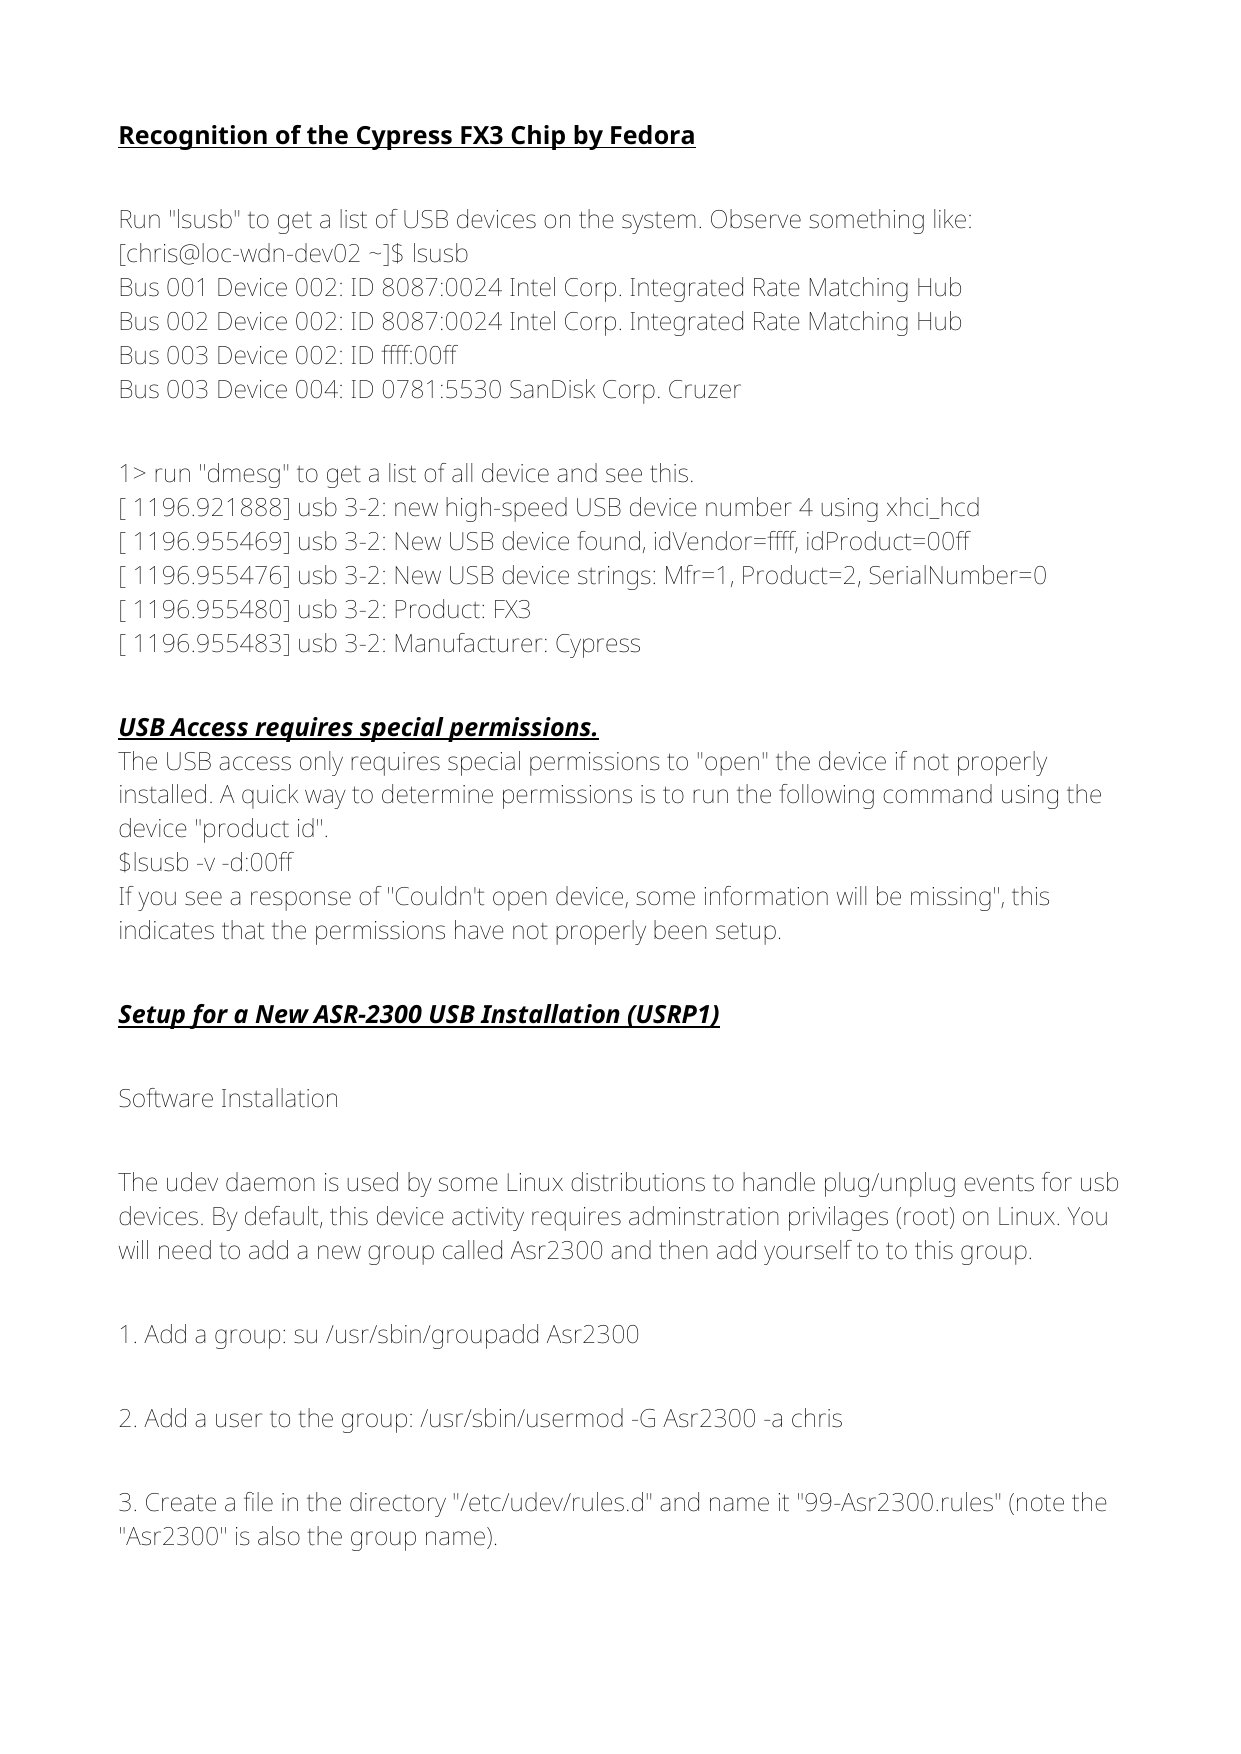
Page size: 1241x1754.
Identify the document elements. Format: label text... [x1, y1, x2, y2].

text 3. Create a file in the directory "/etc/udev/rules.d" and name it "99-Asr2300.rules" (note the "Asr2300" is also the group name). [118, 1485, 1122, 1553]
text 1> run "dmesg" to get a list of all device and see this. [ 1196.921888] usb 3-2: new high-speed USB device number 4 using xhci_hcd [ 1196.955469] usb 3-2: New USB device found, idVendor=ffff, idProduct=00ff [ 1196.955476] usb 3-2: New USB device strings: Mfr=1, Product=2, SerialNumber=0 [ 1196.955480] usb 3-2: Product: FX3 [ 1196.955483] usb 3-2: Manufacturer: Cypress [118, 456, 1122, 659]
text Run "lsusb" to get a list of USB devices on the system. Observe something like: [chris@loc-wdn-dev02 ~]$ lsusb Bus 001 Device 002: ID 8087:0024 Intel Corp. Integrated Rate Matching Hub Bus 002 Device 002: ID 8087:0024 Intel Corp. Integrated Rate Matching Hub Bus 003 Device 002: ID ffff:00ff Bus 003 Device 004: ID 0781:5530 SanDisk Corp. Cruzer [118, 202, 1122, 406]
text Recognition of the Cypress FX3 Chip by Fedora [118, 118, 1122, 152]
text 1. Add a group: su /usr/sbin/groupadd Asr2300 [118, 1317, 1122, 1351]
text USB Access requires special permissions. The USB access only requires special permissions to "open" the device if not properly installed. A quick way to determine permissions is to run the following command using the device "product id". $lsusb -v -d:00ff If you see a response of "Couldn't open device, some information will be missing", this indicates that the permissions have not properly been setup. [118, 709, 1122, 947]
text 2. Add a user to the group: /usr/sbin/usermod -G Asr2300 -a chris [118, 1401, 1122, 1435]
text Software Installation [118, 1081, 1122, 1115]
text Setup for a New ASR-2300 USB Installation (USRP1) [118, 997, 1122, 1031]
text The udev daemon is used by some Linux distributions to handle plug/unplug events for usb devices. By default, this device activity requires adminstration privilages (root) on Linux. You will need to add a new group called Asr2300 and then add yourself to to this group. [118, 1165, 1122, 1267]
